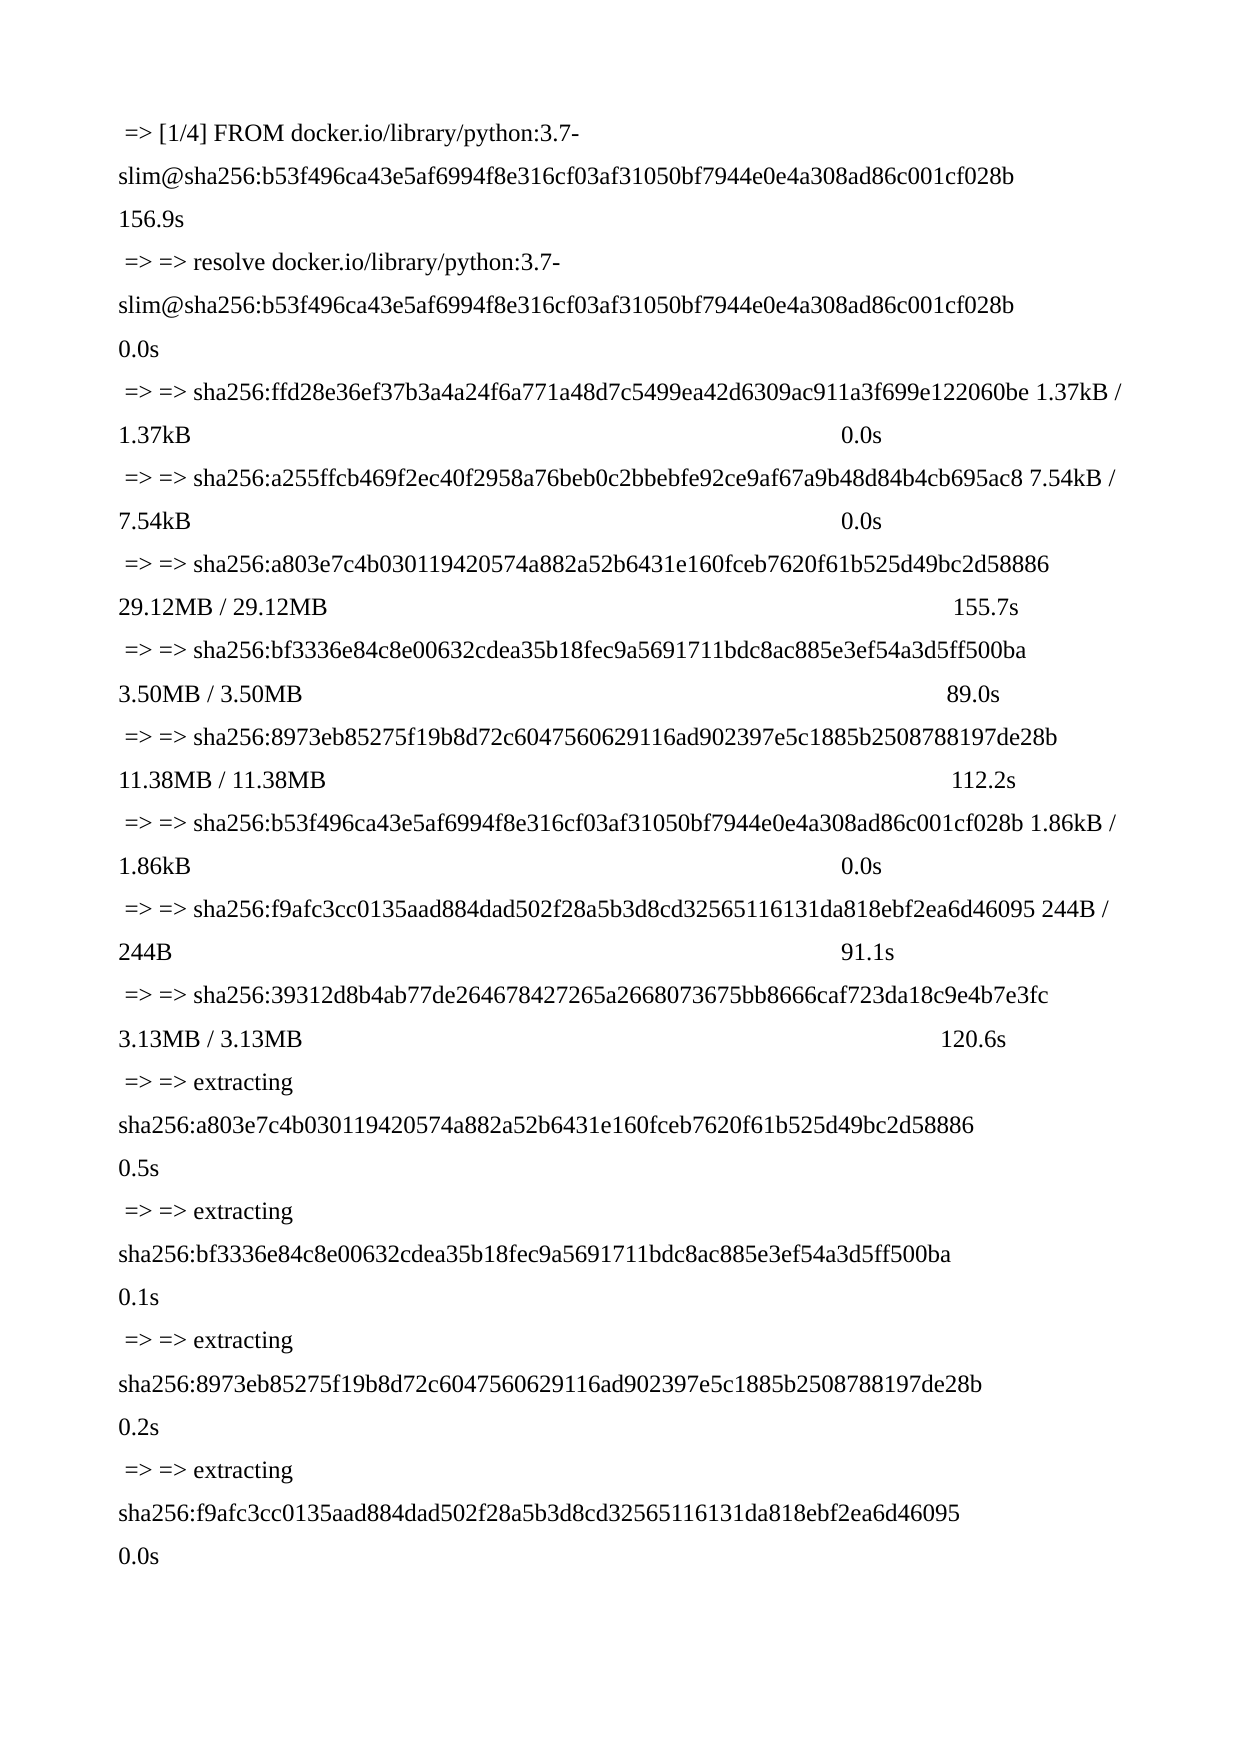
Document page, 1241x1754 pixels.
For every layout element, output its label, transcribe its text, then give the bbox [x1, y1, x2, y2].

text => => sha256:a255ffcb469f2ec40f2958a76beb0c2bbebfe92ce9af67a9b48d84b4cb695ac8 7.54kB / 7.54kB 0.0s [118, 463, 1122, 535]
text => => sha256:ffd28e36ef37b3a4a24f6a771a48d7c5499ea42d6309ac911a3f699e122060be 1.37kB / 1.37kB 0.0s [118, 377, 1122, 449]
text => => extracting sha256:f9afc3cc0135aad884dad502f28a5b3d8cd32565116131da818ebf2ea6d46095 0.0s [118, 1455, 1122, 1570]
text => => sha256:bf3336e84c8e00632cdea35b18fec9a5691711bdc8ac885e3ef54a3d5ff500ba 3.50MB / 3.50MB 89.0s [118, 636, 1122, 707]
text => => extracting sha256:bf3336e84c8e00632cdea35b18fec9a5691711bdc8ac885e3ef54a3d5ff500ba 0.1s [118, 1196, 1122, 1311]
text => => sha256:8973eb85275f19b8d72c6047560629116ad902397e5c1885b2508788197de28b 11.38MB / 11.38MB 112.2s [118, 722, 1122, 794]
text => => sha256:a803e7c4b030119420574a882a52b6431e160fceb7620f61b525d49bc2d58886 29.12MB / 29.12MB 155.7s [118, 549, 1122, 621]
text => => extracting sha256:8973eb85275f19b8d72c6047560629116ad902397e5c1885b2508788197de28b 0.2s [118, 1326, 1122, 1441]
text => => sha256:b53f496ca43e5af6994f8e316cf03af31050bf7944e0e4a308ad86c001cf028b 1.86kB / 1.86kB 0.0s [118, 808, 1122, 880]
text => => sha256:f9afc3cc0135aad884dad502f28a5b3d8cd32565116131da818ebf2ea6d46095 244B / 244B 91.1s [118, 894, 1122, 966]
text => => sha256:39312d8b4ab77de264678427265a2668073675bb8666caf723da18c9e4b7e3fc 3.13MB / 3.13MB 120.6s [118, 981, 1122, 1052]
text => [1/4] FROM docker.io/library/python:3.7-slim@sha256:b53f496ca43e5af6994f8e316cf03af31050bf7944e0e4a308ad86c001cf028b 156.9s [118, 118, 1122, 233]
text => => resolve docker.io/library/python:3.7-slim@sha256:b53f496ca43e5af6994f8e316cf03af31050bf7944e0e4a308ad86c001cf028b 0.0s [118, 247, 1122, 362]
text => => extracting sha256:a803e7c4b030119420574a882a52b6431e160fceb7620f61b525d49bc2d58886 0.5s [118, 1067, 1122, 1182]
